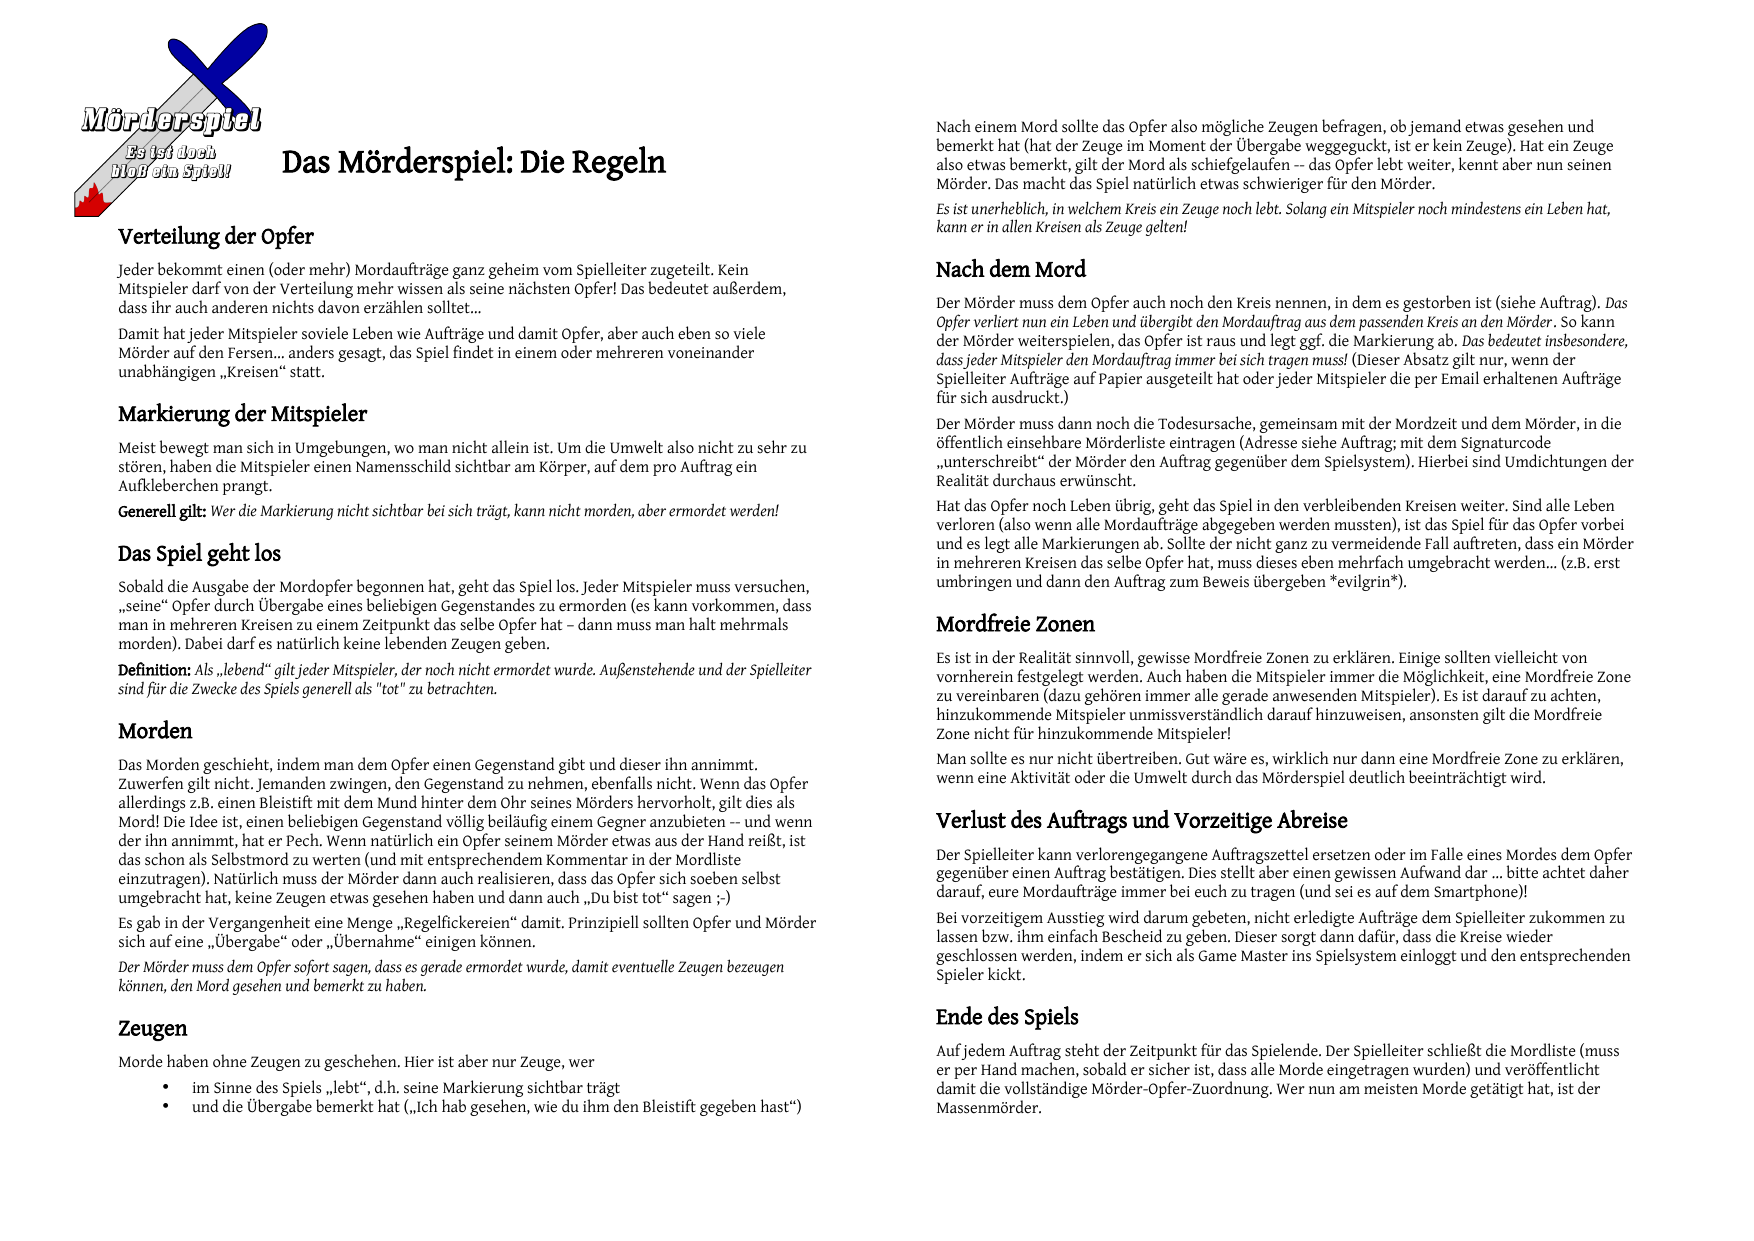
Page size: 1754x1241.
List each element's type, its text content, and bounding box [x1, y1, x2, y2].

text Das Morden geschieht, indem man dem Opfer einen Gegenstand gibt und dieser ihn annimmt. Zuwerfen gilt nicht. Jemanden zwingen, den Gegenstand zu nehmen, ebenfalls nicht. Wenn das Opfer allerdings z.B. einen Bleistift mit dem Mund hinter dem Ohr seines Mörders hervorholt, gilt dies als Mord! Die Idee ist, einen beliebigen Gegenstand völlig beiläufig einem Gegner anzubieten -- und wenn der ihn annimmt, hat er Pech. Wenn natürlich ein Opfer seinem Mörder etwas aus der Hand reißt, ist das schon als Selbstmord zu werten (und mit entsprechendem Kommentar in der Mordliste einzutragen). Natürlich muss der Mörder dann auch realisieren, dass das Opfer sich soeben selbst umgebracht hat, keine Zeugen etwas gesehen haben und dann auch „Du bist tot“ sagen ;-) [118, 756, 818, 908]
text Morde haben ohne Zeugen zu geschehen. Hier ist aber nur Zeuge, wer [118, 1053, 818, 1072]
subtitle Verteilung der Opfer [118, 224, 818, 250]
text Definition: Als „lebend“ gilt jeder Mitspieler, der noch nicht ermordet wurde. Außenstehende und der Spielleiter sind für die Zwecke des Spiels generell als "tot" zu betrachten. [118, 661, 818, 699]
subtitle Das Spiel geht los [118, 541, 818, 567]
text Es ist unerheblich, in welchem Kreis ein Zeuge noch lebt. Solang ein Mitspieler noch mindestens ein Leben hat, kann er in allen Kreisen als Zeuge gelten! [936, 200, 1636, 237]
text Auf jedem Auftrag steht der Zeitpunkt für das Spielende. Der Spielleiter schließt die Mordliste (muss er per Hand machen, sobald er sicher ist, dass alle Morde eingetragen wurden) und veröffentlicht damit die vollständige Mörder-Opfer-Zuordnung. Wer nun am meisten Morde getätigt hat, ist der Massenmörder. [936, 1042, 1636, 1118]
text Der Mörder muss dem Opfer sofort sagen, dass es gerade ermordet wurde, damit eventuelle Zeugen bezeugen können, den Mord gesehen und bemerkt zu haben. [118, 958, 818, 996]
text Generell gilt: Wer die Markierung nicht sichtbar bei sich trägt, kann nicht morden, aber ermordet werden! [118, 502, 818, 521]
text Es gab in der Vergangenheit eine Menge „Regelfickereien“ damit. Prinzipiell sollten Opfer und Mörder sich auf eine „Übergabe“ oder „Übernahme“ einigen können. [118, 914, 818, 952]
subtitle Mordfreie Zonen [936, 611, 1636, 637]
text Damit hat jeder Mitspieler soviele Leben wie Aufträge und damit Opfer, aber auch eben so viele Mörder auf den Fersen... anders gesagt, das Spiel findet in einem oder mehreren voneinander unabhängigen „Kreisen“ statt. [118, 325, 818, 382]
text Es ist in der Realität sinnvoll, gewisse Mordfreie Zonen zu erklären. Einige sollten vielleicht von vornherein festgelegt werden. Auch haben die Mitspieler immer die Möglichkeit, eine Mordfreie Zone zu vereinbaren (dazu gehören immer alle gerade anwesenden Mitspieler). Es ist darauf zu achten, hinzukommende Mitspieler unmissverständlich darauf hinzuweisen, ansonsten gilt die Mordfreie Zone nicht für hinzukommende Mitspieler! [936, 649, 1636, 744]
subtitle Zeugen [118, 1015, 818, 1041]
subtitle Markierung der Mitspieler [118, 401, 818, 427]
subtitle Ende des Spiels [936, 1004, 1636, 1030]
subtitle Nach dem Mord [936, 257, 1636, 283]
subtitle Das Mörderspiel: Die Regeln [268, 143, 818, 181]
text Meist bewegt man sich in Umgebungen, wo man nicht allein ist. Um die Umwelt also nicht zu sehr zu stören, haben die Mitspieler einen Namensschild sichtbar am Körper, auf dem pro Auftrag ein Aufkleberchen prangt. [118, 439, 818, 496]
text Der Spielleiter kann verlorengegangene Auftragszettel ersetzen oder im Falle eines Mordes dem Opfer gegenüber einen Auftrag bestätigen. Dies stellt aber einen gewissen Aufwand dar ... bitte achtet daher darauf, eure Mordaufträge immer bei euch zu tragen (und sei es auf dem Smartphone)! [936, 846, 1636, 902]
subtitle Morden [118, 718, 818, 744]
list und die Übergabe bemerkt hat („Ich hab gesehen, wie du ihm den Bleistift gegeben hast“) [162, 1098, 818, 1117]
list im Sinne des Spiels „lebt“, d.h. seine Markierung sichtbar trägt [162, 1079, 818, 1098]
text Bei vorzeitigem Ausstieg wird darum gebeten, nicht erledigte Aufträge dem Spielleiter zukommen zu lassen bzw. ihm einfach Bescheid zu geben. Dieser sorgt dann dafür, dass die Kreise wieder geschlossen werden, indem er sich als Game Master ins Spielsystem einloggt und den entsprechenden Spieler kickt. [936, 909, 1636, 985]
text Man sollte es nur nicht übertreiben. Gut wäre es, wirklich nur dann eine Mordfreie Zone zu erklären, wenn eine Aktivität oder die Umwelt durch das Mörderspiel deutlich beeinträchtigt wird. [936, 750, 1636, 788]
subtitle Verlust des Auftrags und Vorzeitige Abreise [936, 808, 1636, 834]
text Jeder bekommt einen (oder mehr) Mordaufträge ganz geheim vom Spielleiter zugeteilt. Kein Mitspieler darf von der Verteilung mehr wissen als seine nächsten Opfer! Das bedeutet außerdem, dass ihr auch anderen nichts davon erzählen solltet... [118, 261, 818, 318]
text Der Mörder muss dem Opfer auch noch den Kreis nennen, in dem es gestorben ist (siehe Auftrag). Das Opfer verliert nun ein Leben und übergibt den Mordauftrag aus dem passenden Kreis an den Mörder. So kann der Mörder weiterspielen, das Opfer ist raus und legt ggf. die Markierung ab. Das bedeutet insbesondere, dass jeder Mitspieler den Mordauftrag immer bei sich tragen muss! (Dieser Absatz gilt nur, wenn der Spielleiter Aufträge auf Papier ausgeteilt hat oder jeder Mitspieler die per Email erhaltenen Aufträge für sich ausdruckt.) [936, 294, 1636, 408]
text Sobald die Ausgabe der Mordopfer begonnen hat, geht das Spiel los. Jeder Mitspieler muss versuchen, „seine“ Opfer durch Übergabe eines beliebigen Gegenstandes zu ermorden (es kann vorkommen, dass man in mehreren Kreisen zu einem Zeitpunkt das selbe Opfer hat – dann muss man halt mehrmals morden). Dabei darf es natürlich keine lebenden Zeugen geben. [118, 578, 818, 654]
text Hat das Opfer noch Leben übrig, geht das Spiel in den verbleibenden Kreisen weiter. Sind alle Leben verloren (also wenn alle Mordaufträge abgegeben werden mussten), ist das Spiel für das Opfer vorbei und es legt alle Markierungen ab. Sollte der nicht ganz zu vermeidende Fall auftreten, dass ein Mörder in mehreren Kreisen das selbe Opfer hat, muss dieses eben mehrfach umgebracht werden... (z.B. erst umbringen und dann den Auftrag zum Beweis übergeben *evilgrin*). [936, 497, 1636, 592]
text Der Mörder muss dann noch die Todesursache, gemeinsam mit der Mordzeit und dem Mörder, in die öffentlich einsehbare Mörderliste eintragen (Adresse siehe Auftrag; mit dem Signaturcode „unterschreibt“ der Mörder den Auftrag gegenüber dem Spielsystem). Hierbei sind Umdichtungen der Realität durchaus erwünscht. [936, 415, 1636, 491]
picture [74, 23, 268, 217]
text Nach einem Mord sollte das Opfer also mögliche Zeugen befragen, ob jemand etwas gesehen und bemerkt hat (hat der Zeuge im Moment der Übergabe weggeguckt, ist er kein Zeuge). Hat ein Zeuge also etwas bemerkt, gilt der Mord als schiefgelaufen -- das Opfer lebt weiter, kennt aber nun seinen Mörder. Das macht das Spiel natürlich etwas schwieriger für den Mörder. [936, 118, 1636, 194]
